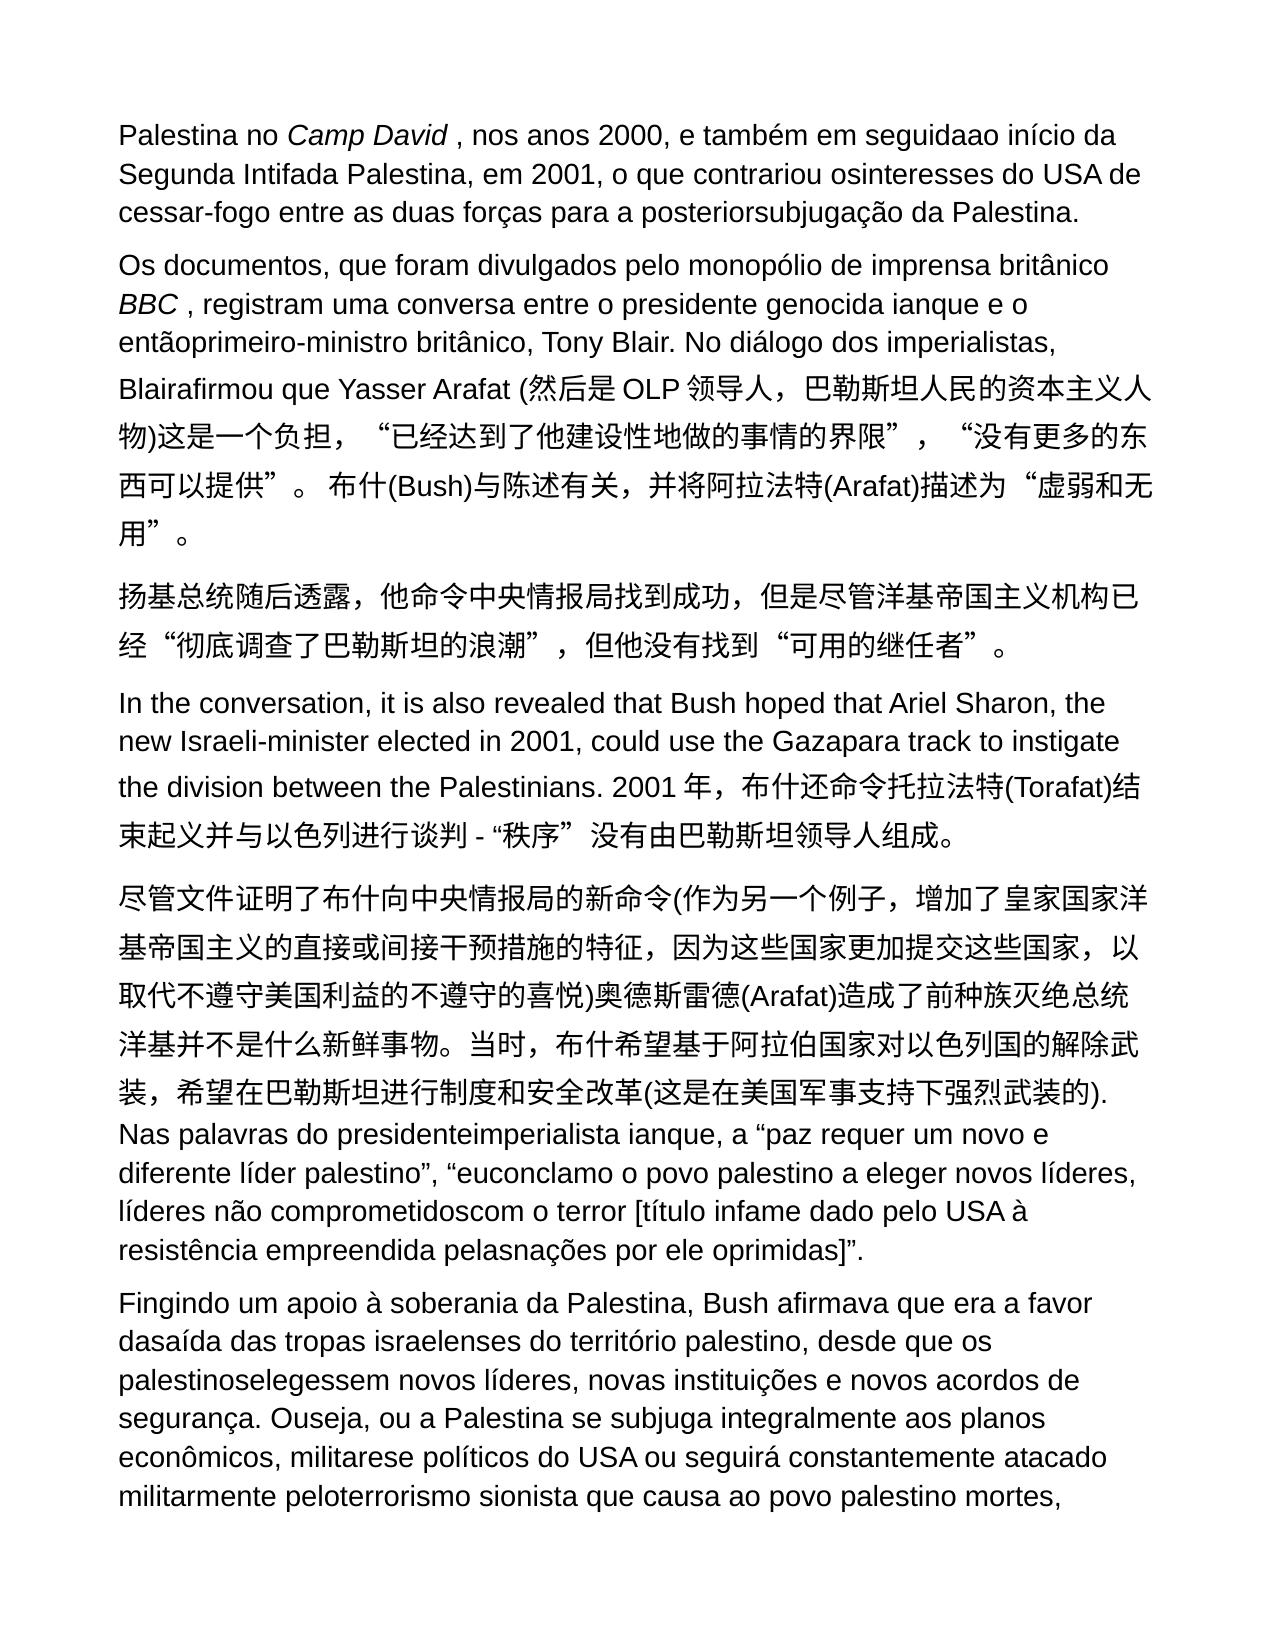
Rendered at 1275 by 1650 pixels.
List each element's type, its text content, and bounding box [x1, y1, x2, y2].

text Os documentos, que foram divulgados pelo monopólio de imprensa britânico BBC , registram uma conversa entre o presidente genocida ianque e o entãoprimeiro-ministro britânico, Tony Blair. No diálogo dos imperialistas, Blairafirmou que Yasser Arafat (然后是OLP领导人，巴勒斯坦人民的资本主义人物)这是一个负担，“已经达到了他建设性地做的事情的界限”，“没有更多的东西可以提供”。 布什(Bush)与陈述有关，并将阿拉法特(Arafat)描述为“虚弱和无用”。 [118, 248, 1157, 553]
text 扬基总统随后透露，他命令中央情报局找到成功，但是尽管洋基帝国主义机构已经“彻底调查了巴勒斯坦的浪潮”，但他没有找到“可用的继任者”。 [118, 574, 1157, 665]
text Palestina no Camp David , nos anos 2000, e também em seguidaao início da Segunda Intifada Palestina, em 2001, o que contrariou osinteresses do USA de cessar-fogo entre as duas forças para a posteriorsubjugação da Palestina. [118, 118, 1157, 229]
text Fingindo um apoio à soberania da Palestina, Bush afirmava que era a favor dasaída das tropas israelenses do território palestino, desde que os palestinoselegessem novos líderes, novas instituições e novos acordos de segurança. Ouseja, ou a Palestina se subjuga integralmente aos planos econômicos, militarese políticos do USA ou seguirá constantemente atacado militarmente peloterrorismo sionista que causa ao povo palestino mortes, [118, 1286, 1157, 1512]
text In the conversation, it is also revealed that Bush hoped that Ariel Sharon, the new Israeli-minister elected in 2001, could use the Gazapara track to instigate the division between the Palestinians. 2001年，布什还命令托拉法特(Torafat)结束起义并与以色列进行谈判 - “秩序”没有由巴勒斯坦领导人组成。 [118, 686, 1157, 855]
text 尽管文件证明了布什向中央情报局的新命令(作为另一个例子，增加了皇家国家洋基帝国主义的直接或间接干预措施的特征，因为这些国家更加提交这些国家，以取代不遵守美国利益的不遵守的喜悦)奥德斯雷德(Arafat)造成了前种族灭绝总统洋基并不是什么新鲜事物。当时，布什希望基于阿拉伯国家对以色列国的解除武装，希望在巴勒斯坦进行制度和安全改革(这是在美国军事支持下强烈武装的). Nas palavras do presidenteimperialista ianque, a “paz requer um novo e diferente líder palestino”, “euconclamo o povo palestino a eleger novos líderes, líderes não comprometidoscom o terror [título infame dado pelo USA à resistência empreendida pelasnações por ele oprimidas]”. [118, 876, 1157, 1266]
